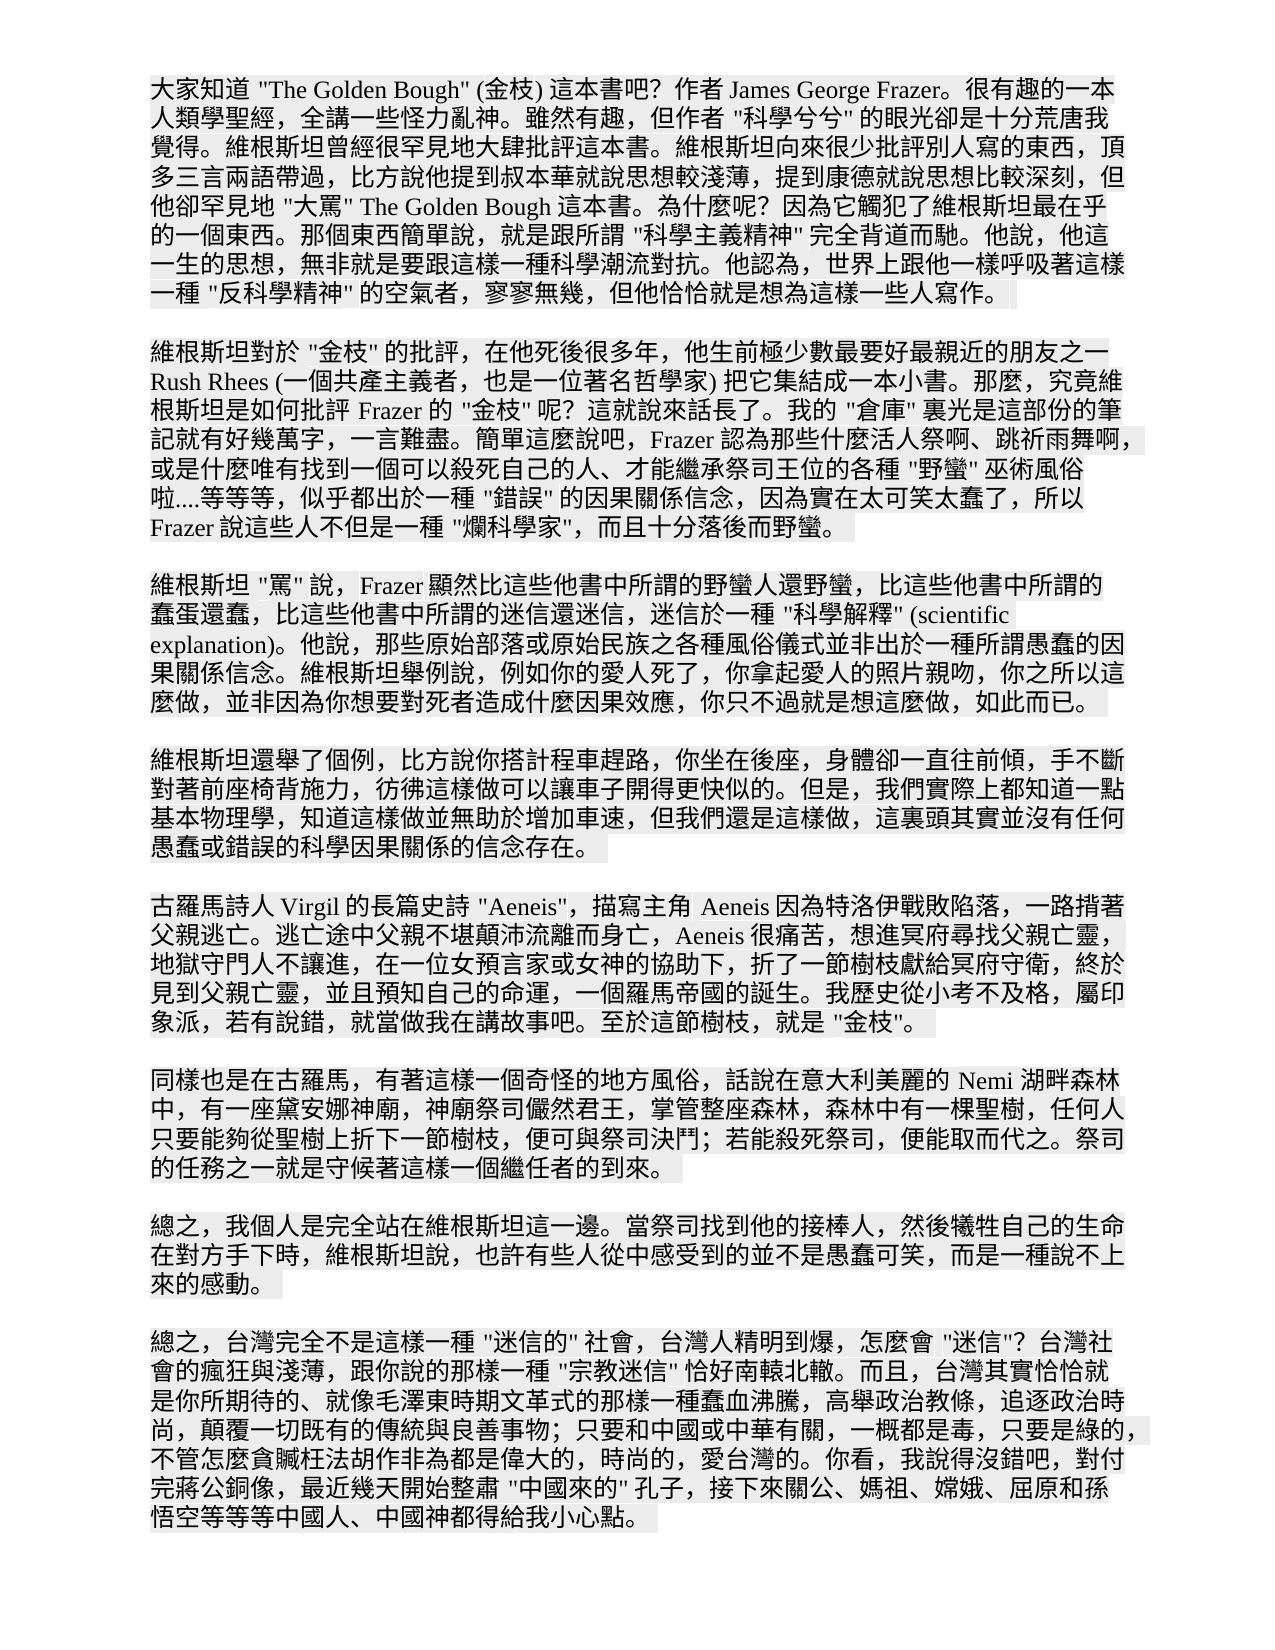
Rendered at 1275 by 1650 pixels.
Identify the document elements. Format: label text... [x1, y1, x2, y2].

text 唐玉的回應，給了我一道艱鉅的功課，讓我突然感到有點語塞，啞口無言，因為我和唐玉在這方面的想法不但不同，而且恰恰相反。我這大半生寫過千萬言，所思所慕無非就是唐玉所指為愚昧、迷信的那樣一種世界。這道功課之所以無比艱難是因為，我總不可能把已經講過千百次的千萬言從頭再講一遍千萬言。 更為艱難的是，有些東西似乎很難讓人理解。對此，我基本上是已經沒什麼信心了，只求或許潛藏在某個時空中能有個知音知我心。之所以沒有信心，一部份當然是因為我拙劣的表達能力，一部份則是因為我所要說的東西本身之微妙抽象而難以言喻。 二十年前，曾經有位劍橋某科系的學生，有一天打電話問我有關Willard Van Orman Quine以及一些有關 Realism (實在論) 的問題。他的疑問很簡單，只是一些很初級的概念問題。我講解了老半天有關 realism 及 anti-realism，看對方唯唯諾諾頻頻說是是是，我還以為講解得很成功。沒想到就在掛斷電話時，他突然插播一句："我想再確認一下，realism 是不是已經被證明是錯的了？" 我聽了，整個人瞬間無言了，我這才發現，他其實完全聽不懂我講的。而且，這樣一種 "不懂"，並不是某一部份知識上的誤解，而是更為根本的，無藥可救的，是在根本層面上、本質上誤解了我所說的一切。簡單說，他顯然沒法理解什麼是哲學，他把哲學當成一種社會學理論或甚至科學理論了。 謝謝牧宜的回答。你說的，我倒是很能認同。你說得很對，一個人，或一個民族，倘若沒有一點點宗教精神或浪漫情懷，沒有一點點超越世俗的渴望與嚮往，他怎麼可能做出一些對一己不利的事情來？ 回到唐玉的說法上。台灣人的問題恐怕不是你說的那樣一種愚昧，而是恰恰相反，台灣人太精明了，個個都是打算盤的高手，盤算的全是一己利益。除了實質利益，更可怕的是虛榮。所謂廟小妖風大，水淺王八多，台灣這個淺碟子，造就了一種井底之蛙的奇特現象，種種毫無意義的一點點連成就都根本談不上的東西，在這小島上，卻往往能自我膨漲成宇宙那般巨大，而且眾人仰慕得不得了，當事人更是得意非凡到彷彿像個宇宙國王似的。 比方說台大，特別是台大醫科，天啊，那種自我膨漲，恐怕一百個宇宙也裝不下。幾年前有一天，聆聽這種自我催眠與自我膨漲，讓我聆聽到實在受不了，我就在院內一個全院群組上公開發言說，台大排名世界一兩百名，竟然也能得意成這副德性，這不會太好笑嗎？俺倒是從沒聽過考前三名的那些大學如此自我得意，哪有人考兩百名卻膨漲得像個什麼宇宙智慧之王似的；眼光不但短淺可笑，而且極度單元；台灣人是根本不會相信什麼多元價值的。台灣人不會相信有人會有著跟他不一樣的心思和夢想，總是以為大家都跟他一樣追逐著同樣的那些又夯又炫的無聊事。 台灣人很著迷兩個字，一個叫 "夯"，另一個叫 "炫"，夯了就有得炫，簡單說就是追逐流行；誰主流，誰就神氣；誰權位高，誰就跩，幾乎人人攀而附之，趨之若騖。用台灣話來講叫做 "西瓜偎大邊"，哪邊權高勢大，大家就爭先恐後地靠攏，並且努力追逐之。你看，就連所謂社運或各種笑死人的所謂學運也一樣，當主流媒體大加歌頌稱讚時，哇！天啊，整個校園都要沸騰了，大半夜連夜搶著要趕緊去救國。當鎂光燈一撤，當奪權鬥爭的目的已經達成，大家立即做鳥獸散，日後即便對同樣一個議題也絲毫提不起任何興趣。為什麼？因為已經不夯不炫了。 台灣人的問題當然說不完，但是跟唐玉說的什麼宗教與迷信不但扯不上關係，而且恰恰相反，台灣社會可以說完全沒有半點宗教性，尤其所謂民間宗教，大概就是一些保佑我賺大錢，保佑我升官發財，保佑我考上宇宙最高學府台大之類。至於勢力龐大的長老教會，差不多就像民進黨的宗教支部，膜拜的神明名叫 "反中"。 又來了！我又被迫得做無聊聲明了，我當然不是說 "每一個" 台灣人 "都" 這樣，而只是說，台灣社會 "普遍而言"，並沒有什麼宗教性格；台灣有很多廟，很多教堂教會，但我看不出宗教在哪。 我去過不少國家，常有人問我對哪個國家最有感覺，我的答案是印度。它的文化深厚，它的宗教性之強烈，讓我很感動，很震撼，甚至在路邊都能看到很多非常虔誠的苦修信徒。那種虔誠是我完全可望不可及的，只能心嚮往。 我知道一定會有人說，那你難道贊成活人祭神？贊成膜拜太陽、膜拜到故意盯著太陽看以便讓自己的眼睛瞎掉，因為唯有讓自己全盲，才有可能真正 "看見" 那神聖的世界？你難道贊成這些事？對此質疑，我很無言，因為我若要把這些說清楚，無異等於必須把我講過千百遍的千萬言從頭再講一遍千萬言。其中有個癥結就是：我並不是在講一種行為主義式的想法，我並不是在指陳任何表面行為的良莠，因為行為 "本身" 是不含價值的。 大家知道 "The Golden Bough" (金枝) 這本書吧？作者James George Frazer。很有趣的一本人類學聖經，全講一些怪力亂神。雖然有趣，但作者 "科學兮兮" 的眼光卻是十分荒唐我覺得。維根斯坦曾經很罕見地大肆批評這本書。維根斯坦向來很少批評別人寫的東西，頂多三言兩語帶過，比方說他提到叔本華就說思想較淺薄，提到康德就說思想比較深刻，但他卻罕見地 "大罵" The Golden Bough 這本書。為什麼呢？因為它觸犯了維根斯坦最在乎的一個東西。那個東西簡單說，就是跟所謂 "科學主義精神" 完全背道而馳。他說，他這一生的思想，無非就是要跟這樣一種科學潮流對抗。他認為，世界上跟他一樣呼吸著這樣一種 "反科學精神" 的空氣者，寥寥無幾，但他恰恰就是想為這樣一些人寫作。 維根斯坦對於 "金枝" 的批評，在他死後很多年，他生前極少數最要好最親近的朋友之一Rush Rhees (一個共產主義者，也是一位著名哲學家) 把它集結成一本小書。那麼，究竟維根斯坦是如何批評 Frazer 的 "金枝" 呢？這就說來話長了。我的 "倉庫" 裏光是這部份的筆記就有好幾萬字，一言難盡。簡單這麼說吧，Frazer 認為那些什麼活人祭啊、跳祈雨舞啊，或是什麼唯有找到一個可以殺死自己的人、才能繼承祭司王位的各種 "野蠻" 巫術風俗啦....等等等，似乎都出於一種 "錯誤" 的因果關係信念，因為實在太可笑太蠢了，所以Frazer說這些人不但是一種 "爛科學家"，而且十分落後而野蠻。 維根斯坦 "罵" 說，Frazer顯然比這些他書中所謂的野蠻人還野蠻，比這些他書中所謂的蠢蛋還蠢，比這些他書中所謂的迷信還迷信，迷信於一種 "科學解釋" (scientific explanation)。他說，那些原始部落或原始民族之各種風俗儀式並非出於一種所謂愚蠢的因果關係信念。維根斯坦舉例說，例如你的愛人死了，你拿起愛人的照片親吻，你之所以這麼做，並非因為你想要對死者造成什麼因果效應，你只不過就是想這麼做，如此而已。 維根斯坦還舉了個例，比方說你搭計程車趕路，你坐在後座，身體卻一直往前傾，手不斷對著前座椅背施力，彷彿這樣做可以讓車子開得更快似的。但是，我們實際上都知道一點基本物理學，知道這樣做並無助於增加車速，但我們還是這樣做，這裏頭其實並沒有任何愚蠢或錯誤的科學因果關係的信念存在。 古羅馬詩人Virgil的長篇史詩 "Aeneis"，描寫主角 Aeneis因為特洛伊戰敗陷落，一路揹著父親逃亡。逃亡途中父親不堪顛沛流離而身亡，Aeneis 很痛苦，想進冥府尋找父親亡靈，地獄守門人不讓進，在一位女預言家或女神的協助下，折了一節樹枝獻給冥府守衛，終於見到父親亡靈，並且預知自己的命運，一個羅馬帝國的誕生。我歷史從小考不及格，屬印象派，若有說錯，就當做我在講故事吧。至於這節樹枝，就是 "金枝"。 同樣也是在古羅馬，有著這樣一個奇怪的地方風俗，話說在意大利美麗的 Nemi 湖畔森林中，有一座黛安娜神廟，神廟祭司儼然君王，掌管整座森林，森林中有一棵聖樹，任何人只要能夠從聖樹上折下一節樹枝，便可與祭司決鬥；若能殺死祭司，便能取而代之。祭司的任務之一就是守候著這樣一個繼任者的到來。 總之，我個人是完全站在維根斯坦這一邊。當祭司找到他的接棒人，然後犧牲自己的生命在對方手下時，維根斯坦說，也許有些人從中感受到的並不是愚蠢可笑，而是一種說不上來的感動。 總之，台灣完全不是這樣一種 "迷信的" 社會，台灣人精明到爆，怎麼會 "迷信"？台灣社會的瘋狂與淺薄，跟你說的那樣一種 "宗教迷信" 恰好南轅北轍。而且，台灣其實恰恰就是你所期待的、就像毛澤東時期文革式的那樣一種蠢血沸騰，高舉政治教條，追逐政治時尚，顛覆一切既有的傳統與良善事物；只要和中國或中華有關，一概都是毒，只要是綠的，不管怎麼貪贓枉法胡作非為都是偉大的，時尚的，愛台灣的。你看，我說得沒錯吧，對付完蔣公銅像，最近幾天開始整肅 "中國來的" 孔子，接下來關公、媽祖、嫦娥、屈原和孫悟空等等等中國人、中國神都得給我小心點。 p.s.: 這是 Virgil的史詩 "Aeneis" 場景，由十八、十九世紀英國畫家 Joseph Mallord William Turner 所畫之聖樹金枝。 https://goo.gl/G2nY3a 這就是 Nemi 湖： https://goo.gl/mqKMWG 森林依舊，湖面依舊，但祭司與戴安娜女神可還健在？ [150, 75, 1125, 1561]
